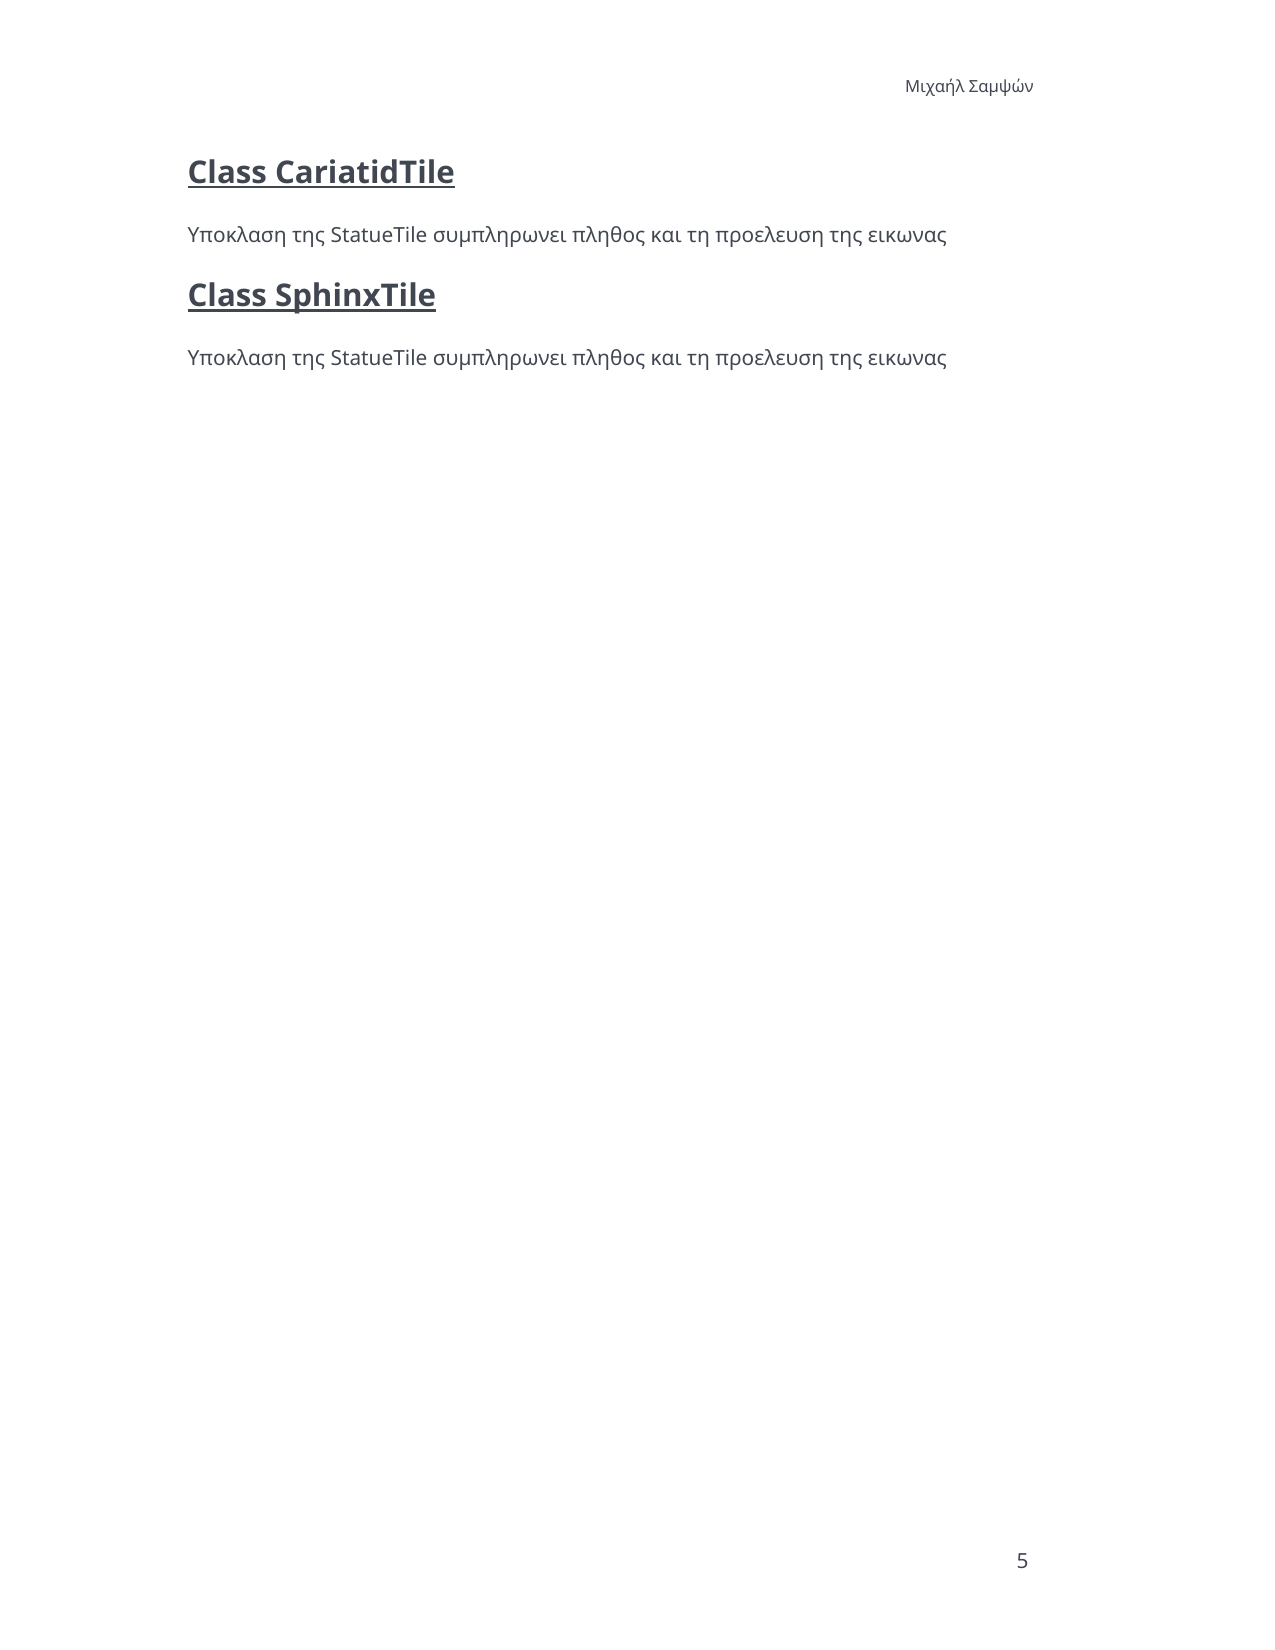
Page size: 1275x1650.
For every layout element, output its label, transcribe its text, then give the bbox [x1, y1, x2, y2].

text Υποκλαση της StatueTile συμπληρωνει πληθος και τη προελευση της εικωνας [187, 343, 1034, 371]
text Υποκλαση της StatueTile συμπληρωνει πληθος και τη προελευση της εικωνας [187, 220, 1034, 248]
text Class CariatidTile [187, 150, 1034, 193]
text Class SphinxTile [187, 273, 1034, 316]
